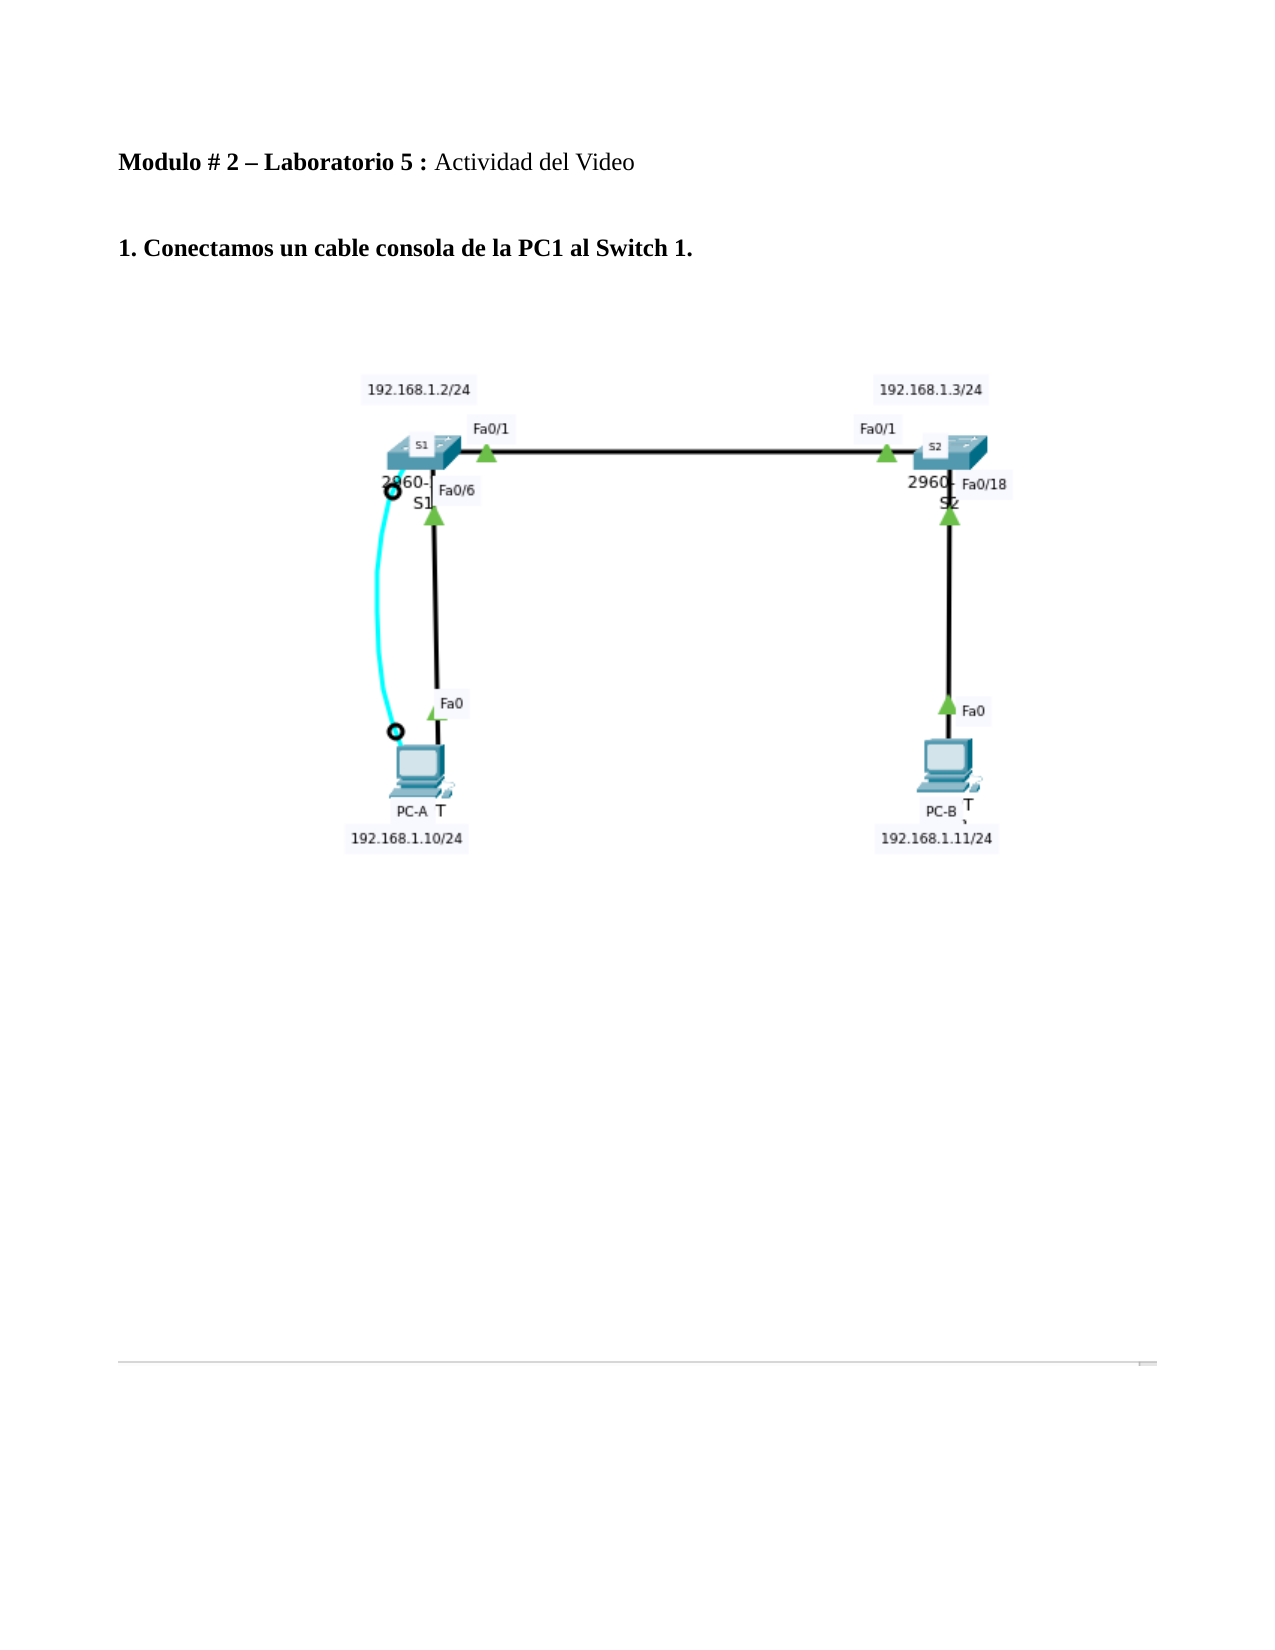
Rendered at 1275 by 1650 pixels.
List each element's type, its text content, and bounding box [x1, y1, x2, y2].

picture [118, 290, 1157, 1366]
text Modulo # 2 – Laboratorio 5 : Actividad del Video [118, 147, 1157, 176]
text 1. Conectamos un cable consola de la PC1 al Switch 1. [118, 233, 1157, 262]
